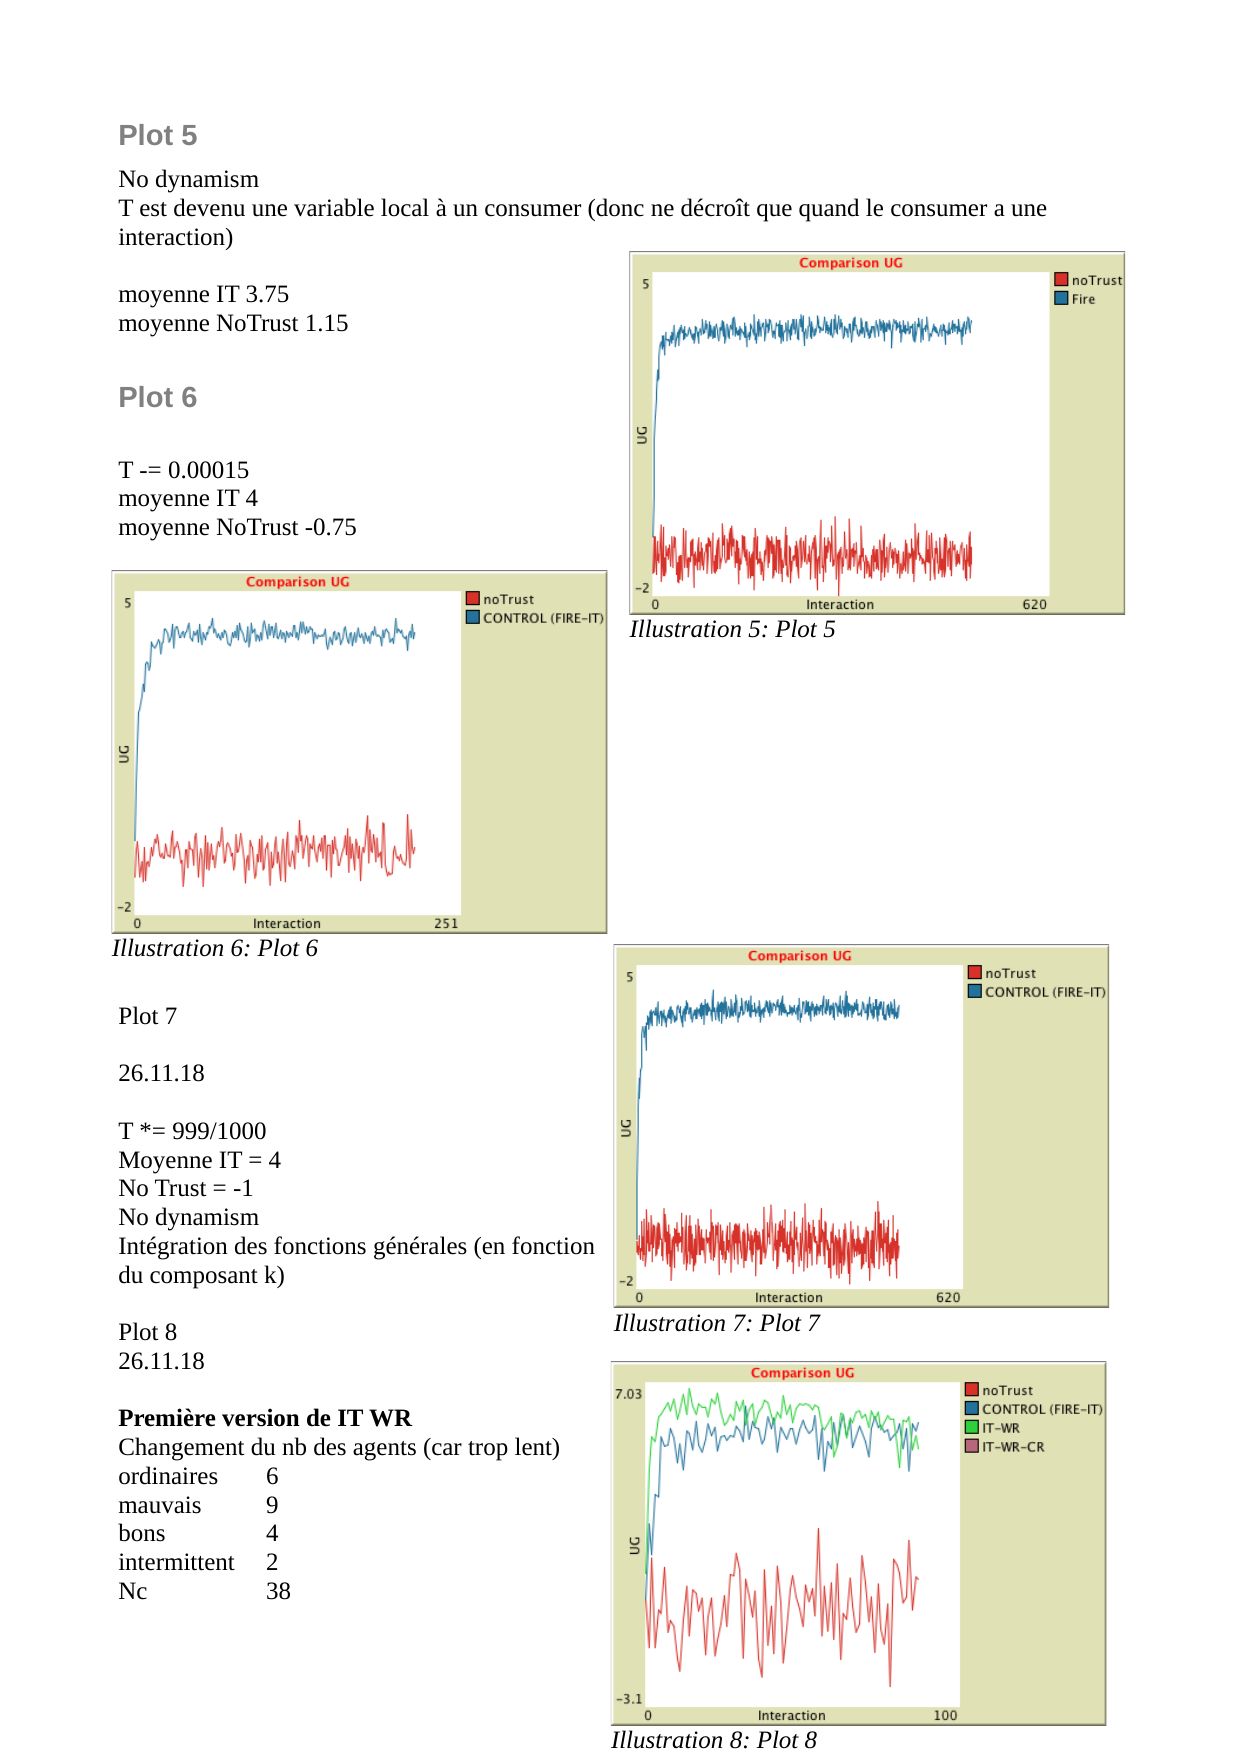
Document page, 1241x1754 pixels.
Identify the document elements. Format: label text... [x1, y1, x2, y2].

text Changement du nb des agents (car trop lent) [118, 1432, 610, 1461]
text moyenne IT 4 [118, 483, 629, 512]
text [1107, 1461, 1122, 1490]
text moyenne IT 3.75 [118, 279, 629, 308]
text 26.11.18 [118, 1058, 613, 1087]
text [1107, 1490, 1122, 1518]
text [1110, 1001, 1122, 1030]
text Illustration 8: Plot 8 [611, 1726, 1106, 1754]
text Illustration 6: Plot 6 [112, 934, 607, 962]
picture [111, 570, 608, 934]
text Première version de IT WR [118, 1403, 610, 1432]
text Illustration 5: Plot 5 [629, 615, 1125, 643]
picture [613, 944, 1110, 1308]
text T -= 0.00015 [118, 455, 629, 483]
text Intégration des fonctions générales (en fonction du composant k) [118, 1231, 613, 1288]
text [1110, 1173, 1122, 1202]
picture [610, 1361, 1107, 1726]
text mauvais 9 [118, 1490, 610, 1518]
text Plot 8 [118, 1317, 1122, 1346]
text T *= 999/1000 [118, 1116, 613, 1145]
subtitle Plot 5 [118, 118, 1122, 152]
text No Trust = -1 [118, 1173, 613, 1202]
subtitle Plot 6 [118, 380, 629, 413]
text [1107, 1518, 1122, 1547]
text [1110, 1145, 1122, 1173]
text Plot 7 [118, 1001, 613, 1030]
text moyenne NoTrust 1.15 [118, 308, 629, 337]
text Moyenne IT = 4 [118, 1145, 613, 1173]
text [1110, 1058, 1122, 1087]
text bons 4 [118, 1518, 610, 1547]
text [1110, 1116, 1122, 1145]
text Illustration 7: Plot 7 [613, 1308, 1109, 1336]
text [1110, 1202, 1122, 1231]
text No dynamism [118, 1202, 613, 1231]
text ordinaires 6 [118, 1461, 610, 1490]
text No dynamism [118, 164, 1122, 193]
text intermittent 2 [118, 1547, 610, 1576]
text [1107, 1576, 1122, 1605]
picture [629, 251, 1125, 615]
text 26.11.18 [118, 1346, 1122, 1375]
text T est devenu une variable local à un consumer (donc ne décroît que quand le consumer a une interaction) [118, 193, 1125, 251]
text Nc 38 [118, 1576, 610, 1605]
text [1107, 1547, 1122, 1576]
text moyenne NoTrust -0.75 [118, 512, 629, 541]
